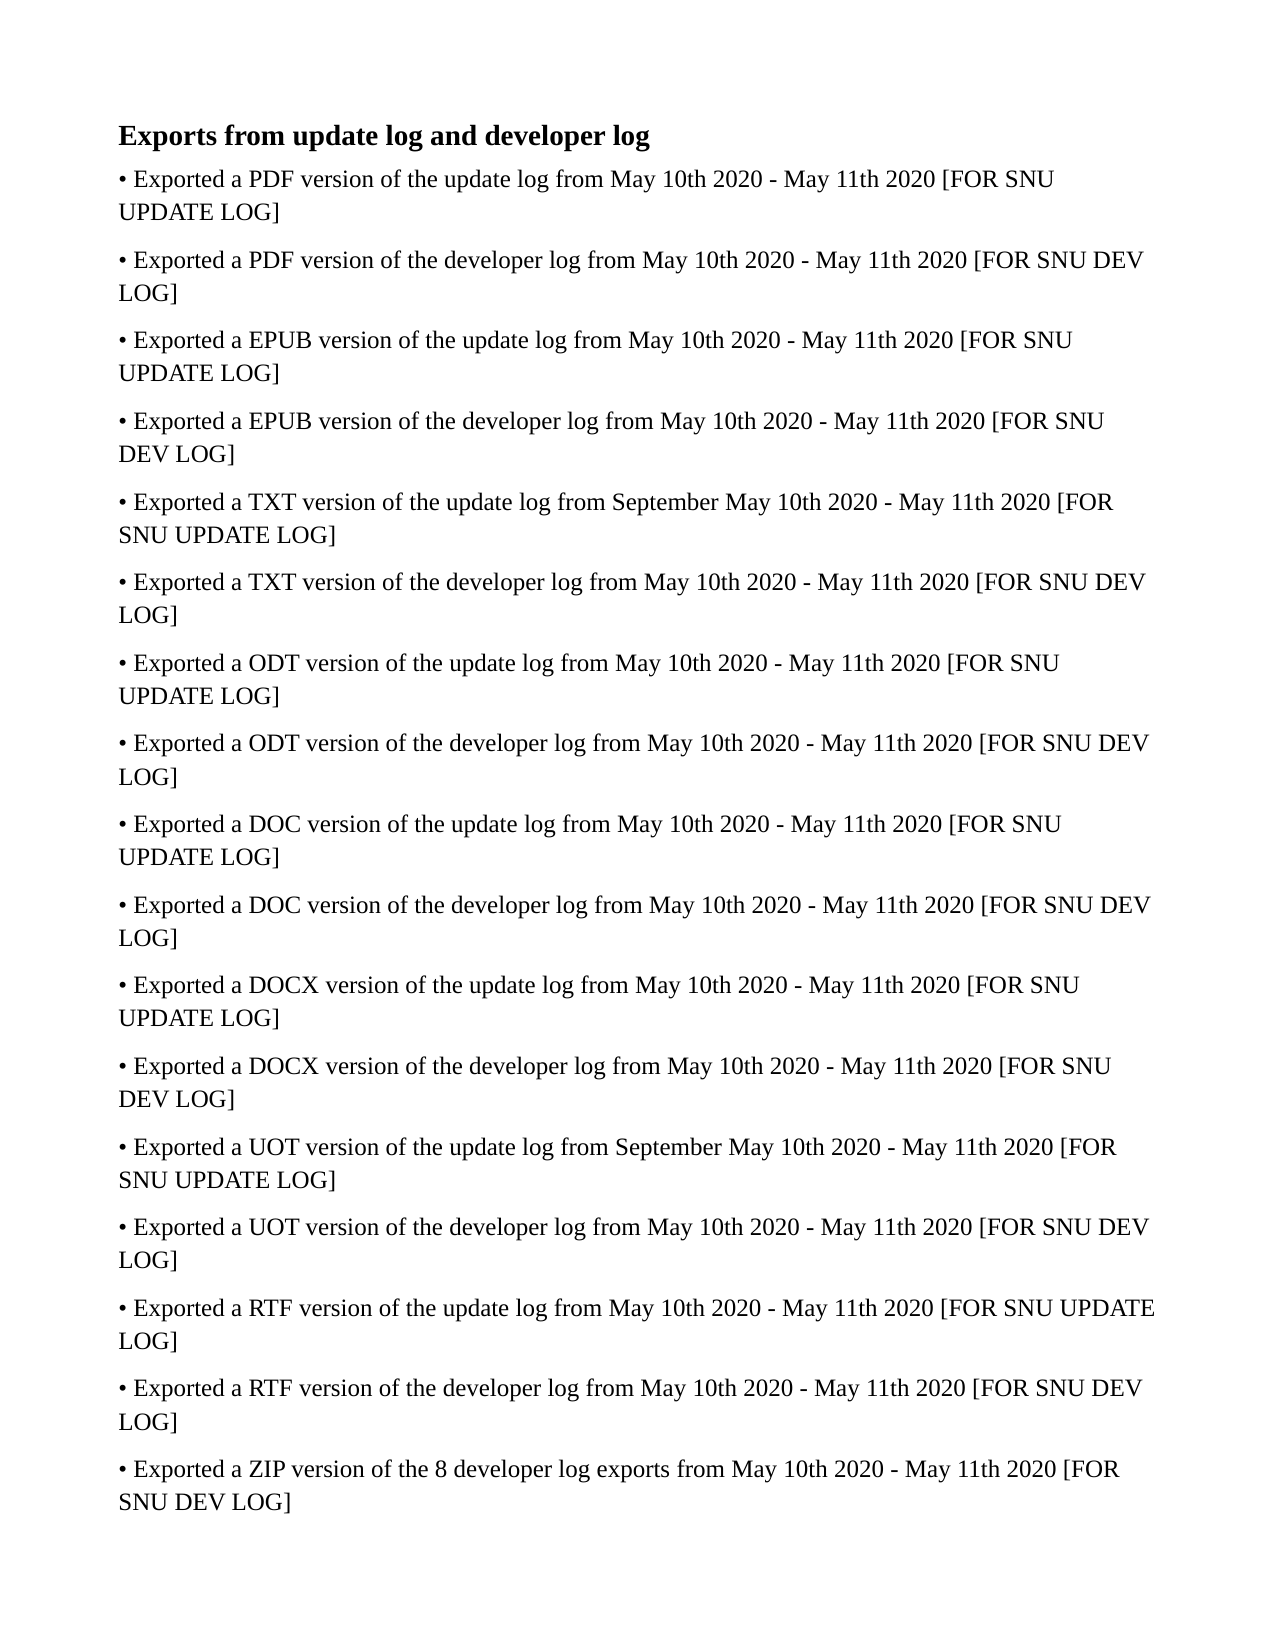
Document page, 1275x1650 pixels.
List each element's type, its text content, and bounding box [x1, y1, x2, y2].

text • Exported a EPUB version of the developer log from May 10th 2020 - May 11th 2020 [FOR SNU DEV LOG] [118, 406, 1157, 468]
text • Exported a RTF version of the developer log from May 10th 2020 - May 11th 2020 [FOR SNU DEV LOG] [118, 1373, 1157, 1435]
text • Exported a EPUB version of the update log from May 10th 2020 - May 11th 2020 [FOR SNU UPDATE LOG] [118, 325, 1157, 387]
text • Exported a RTF version of the update log from May 10th 2020 - May 11th 2020 [FOR SNU UPDATE LOG] [118, 1293, 1157, 1355]
text • Exported a PDF version of the developer log from May 10th 2020 - May 11th 2020 [FOR SNU DEV LOG] [118, 245, 1157, 307]
text • Exported a DOC version of the update log from May 10th 2020 - May 11th 2020 [FOR SNU UPDATE LOG] [118, 809, 1157, 871]
text • Exported a ZIP version of the 8 developer log exports from May 10th 2020 - May 11th 2020 [FOR SNU DEV LOG] [118, 1454, 1157, 1516]
text • Exported a TXT version of the developer log from May 10th 2020 - May 11th 2020 [FOR SNU DEV LOG] [118, 567, 1157, 629]
text • Exported a UOT version of the update log from September May 10th 2020 - May 11th 2020 [FOR SNU UPDATE LOG] [118, 1132, 1157, 1193]
text • Exported a DOCX version of the update log from May 10th 2020 - May 11th 2020 [FOR SNU UPDATE LOG] [118, 970, 1157, 1032]
text • Exported a DOCX version of the developer log from May 10th 2020 - May 11th 2020 [FOR SNU DEV LOG] [118, 1051, 1157, 1113]
text • Exported a TXT version of the update log from September May 10th 2020 - May 11th 2020 [FOR SNU UPDATE LOG] [118, 487, 1157, 548]
text • Exported a ODT version of the update log from May 10th 2020 - May 11th 2020 [FOR SNU UPDATE LOG] [118, 648, 1157, 710]
text • Exported a UOT version of the developer log from May 10th 2020 - May 11th 2020 [FOR SNU DEV LOG] [118, 1212, 1157, 1274]
text • Exported a ODT version of the developer log from May 10th 2020 - May 11th 2020 [FOR SNU DEV LOG] [118, 728, 1157, 790]
subtitle Exports from update log and developer log [118, 118, 1157, 152]
text • Exported a DOC version of the developer log from May 10th 2020 - May 11th 2020 [FOR SNU DEV LOG] [118, 890, 1157, 952]
text • Exported a PDF version of the update log from May 10th 2020 - May 11th 2020 [FOR SNU UPDATE LOG] [118, 164, 1157, 226]
